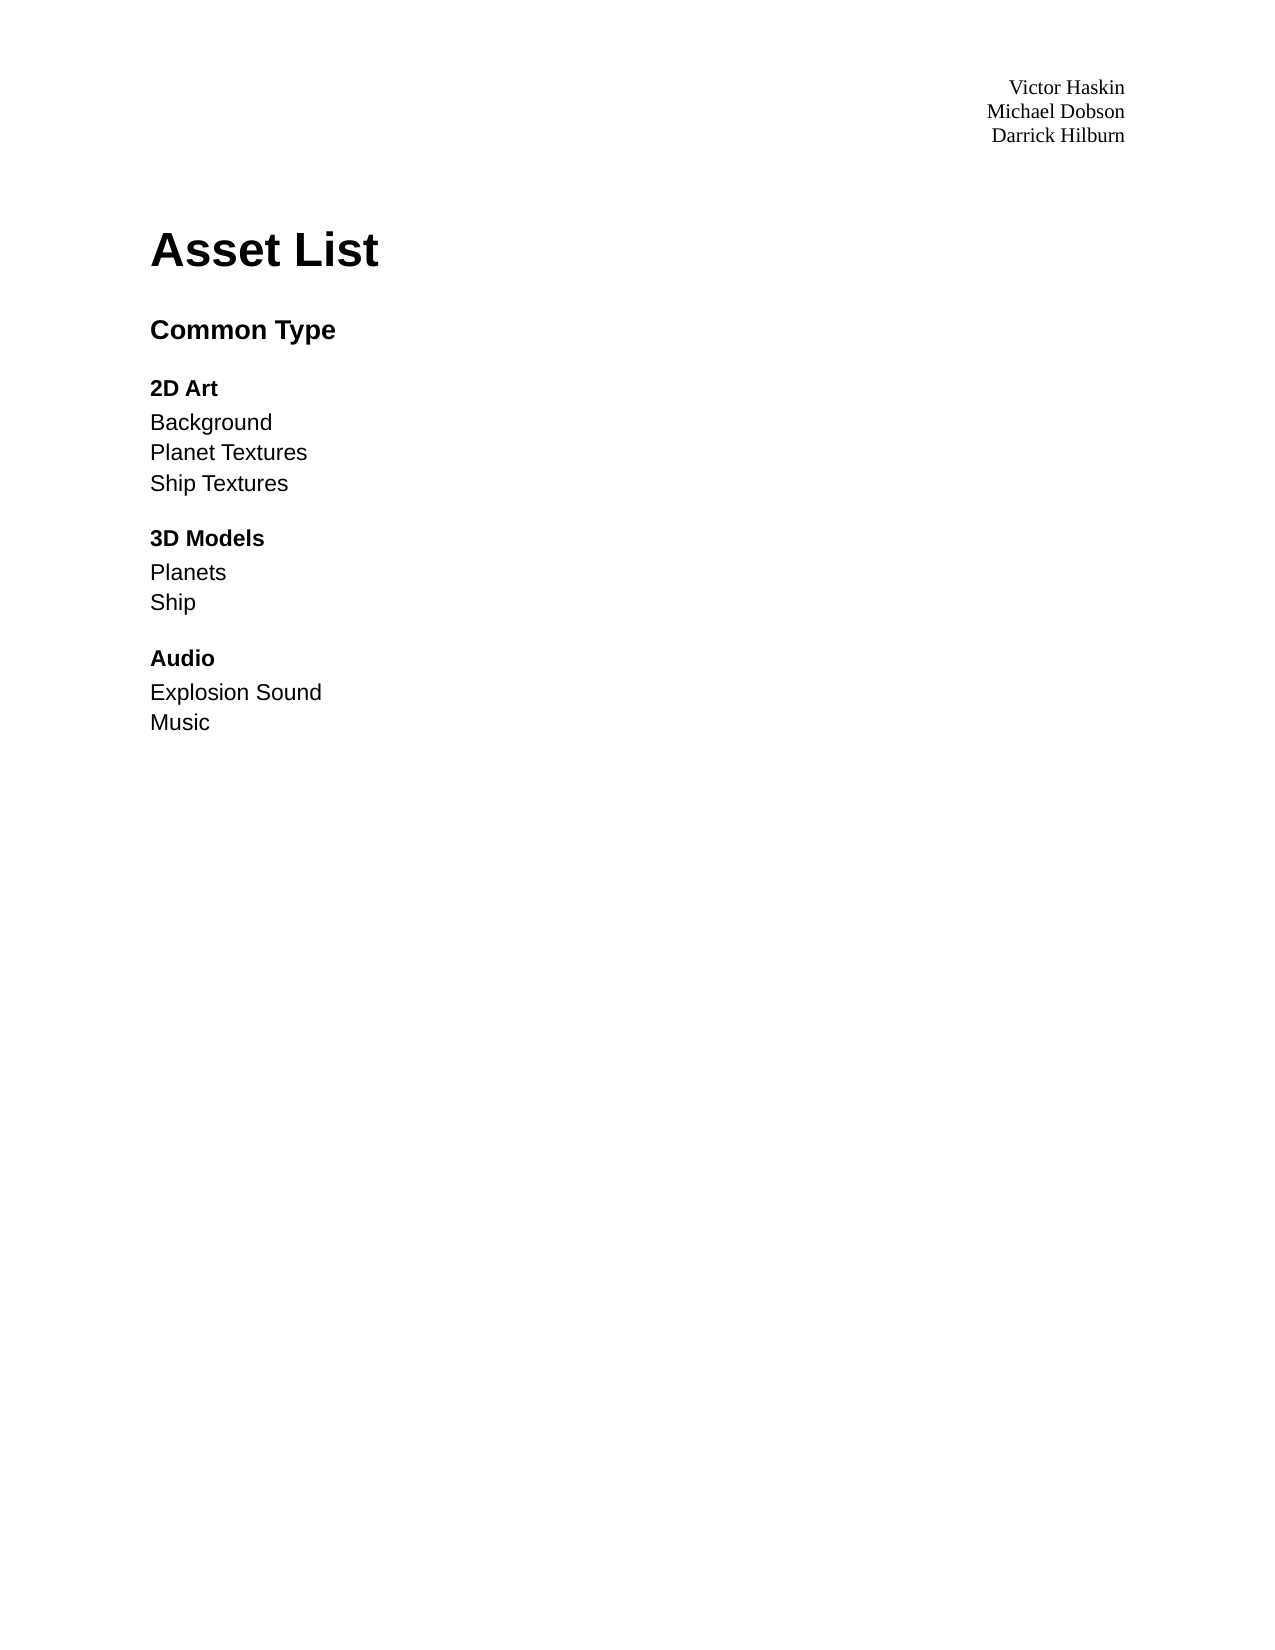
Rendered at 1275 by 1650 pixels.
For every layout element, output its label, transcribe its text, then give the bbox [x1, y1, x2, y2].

text Planet Textures [150, 439, 1125, 466]
text Ship [150, 589, 1125, 616]
text Explosion Sound [150, 679, 1125, 705]
subtitle Common Type [150, 314, 1125, 345]
subtitle Asset List [150, 221, 1125, 276]
subtitle 2D Art [150, 375, 1125, 401]
text Planets [150, 559, 1125, 585]
text Music [150, 709, 1125, 735]
subtitle 3D Models [150, 525, 1125, 551]
text Background [150, 409, 1125, 435]
text Ship Textures [150, 469, 1125, 496]
subtitle Audio [150, 644, 1125, 671]
